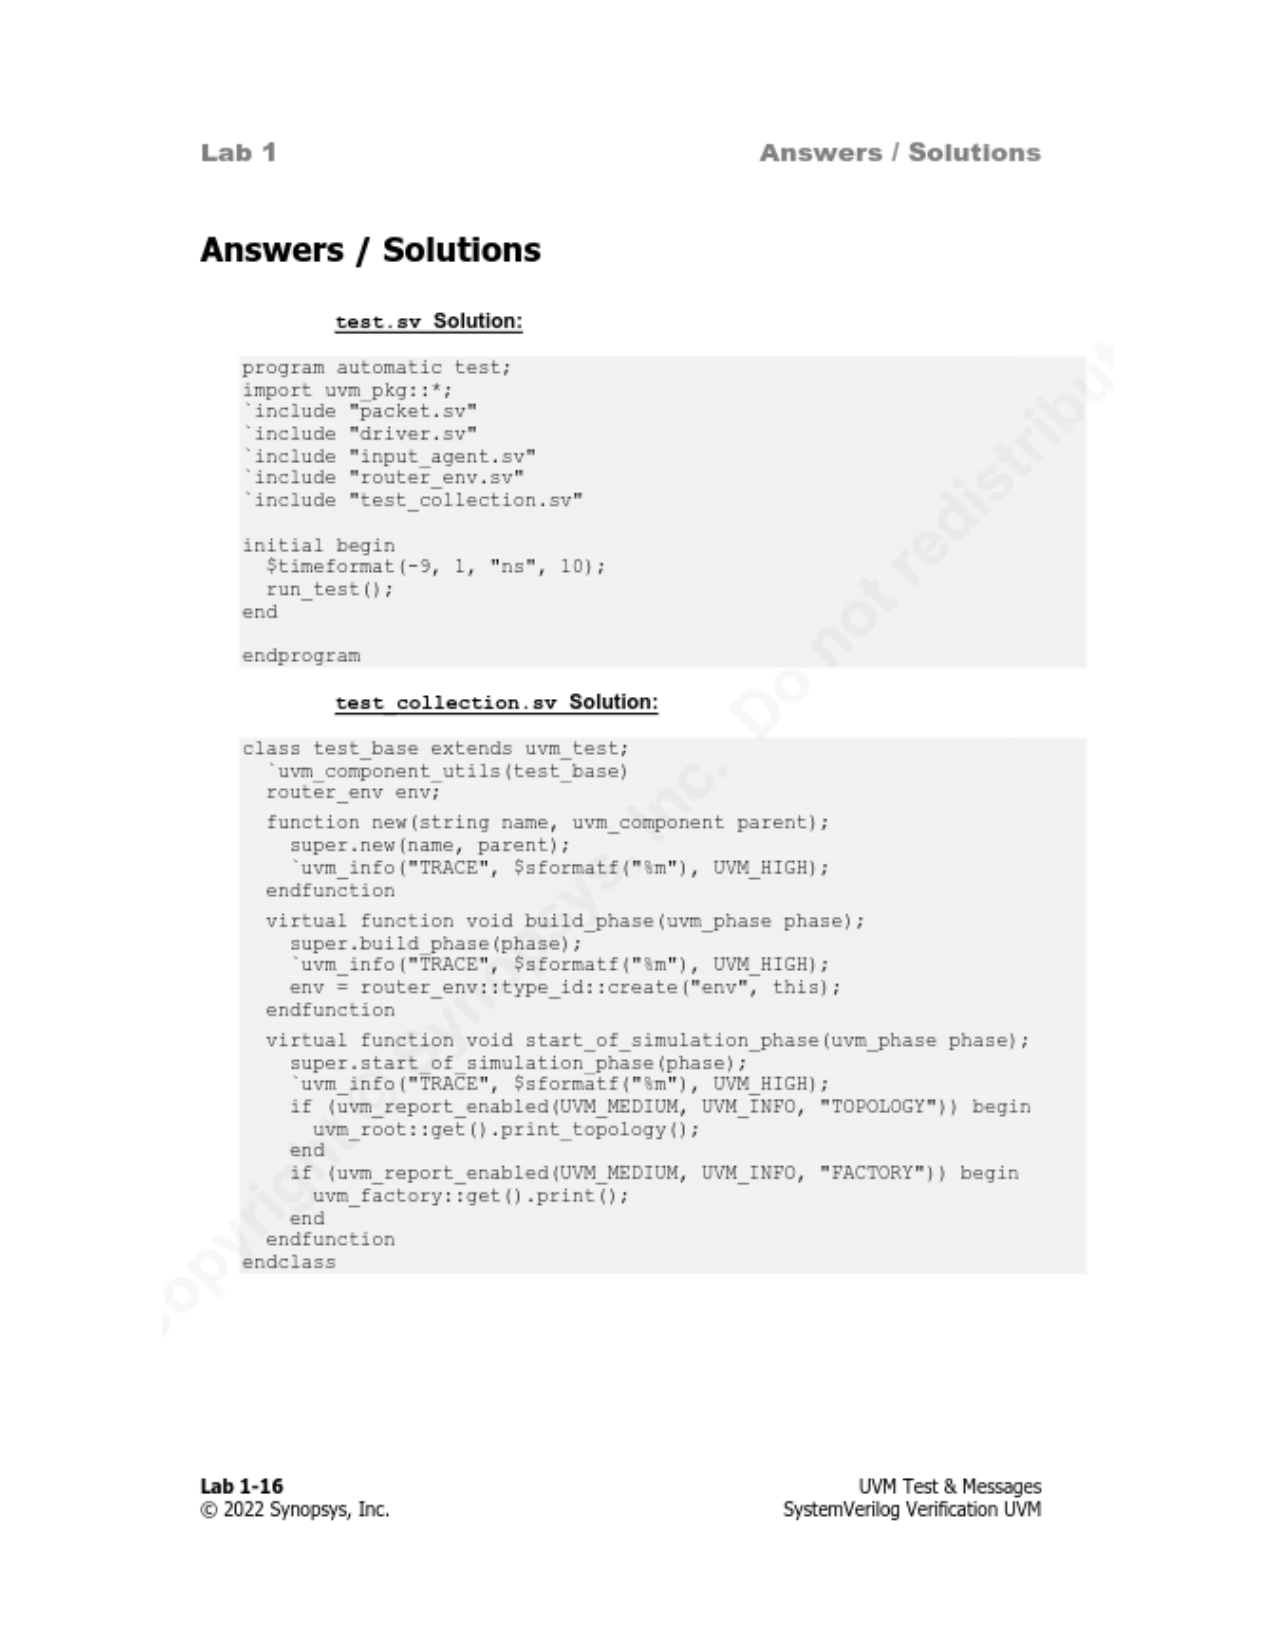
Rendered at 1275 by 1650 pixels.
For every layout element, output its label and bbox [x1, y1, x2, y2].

picture [161, 118, 1114, 1549]
